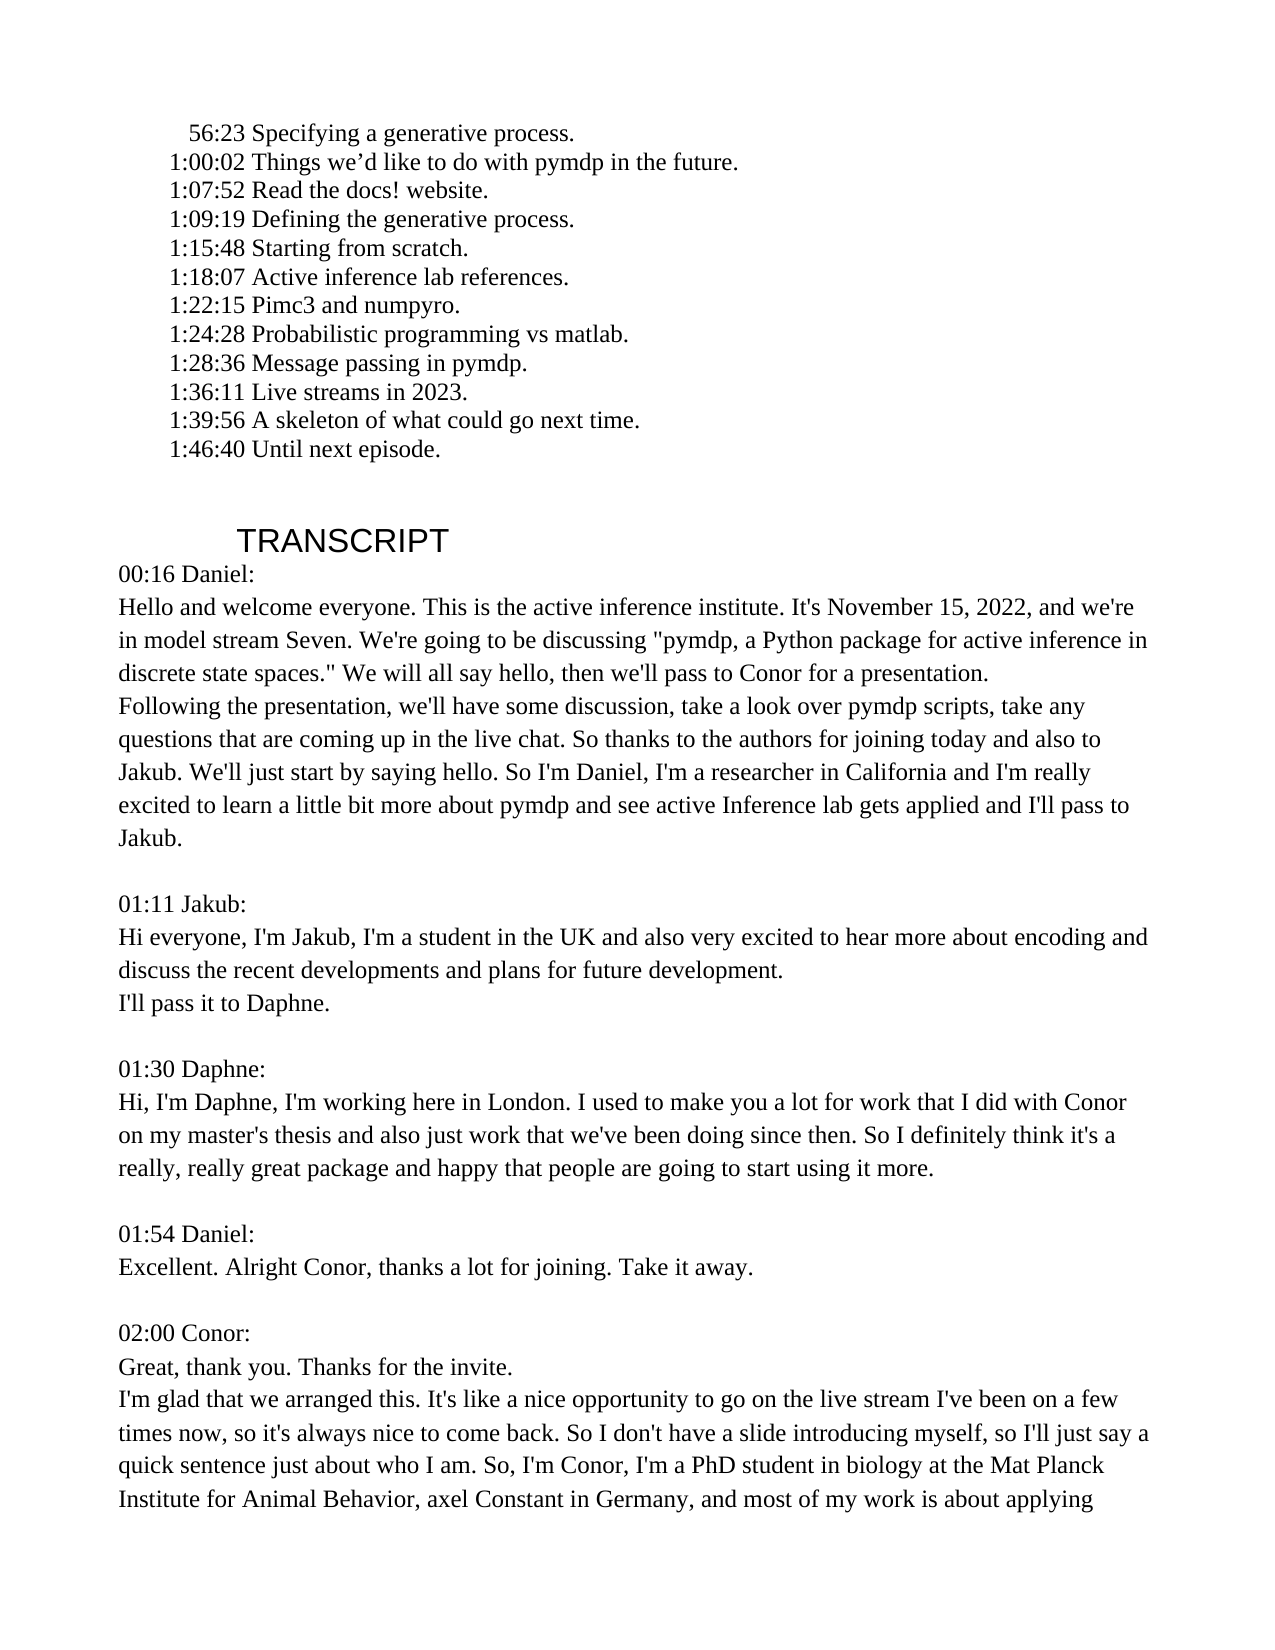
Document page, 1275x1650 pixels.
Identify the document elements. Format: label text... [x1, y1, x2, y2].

table_cell 56:23 [112, 118, 248, 147]
text 01:30 Daphne: [118, 1054, 1157, 1083]
text Hi, I'm Daphne, I'm working here in London. I used to make you a lot for work that I did with Conor on my master's thesis and also just work that we've been doing since then. So I definitely think it's a really, really great package and happy that people are going to start using it more. [118, 1087, 1157, 1182]
table_cell 1:22:15 [112, 291, 248, 319]
table_cell 1:00:02 [112, 147, 248, 176]
table_cell Defining the generative process. [248, 204, 949, 233]
table_cell 1:36:11 [112, 377, 248, 406]
table_cell Pimc3 and numpyro. [248, 291, 949, 319]
table_cell Until next episode. [248, 434, 949, 463]
table_cell Starting from scratch. [248, 233, 949, 262]
table_cell 1:18:07 [112, 262, 248, 291]
table_cell Live streams in 2023. [248, 377, 949, 406]
table_cell Specifying a generative process. [248, 118, 949, 147]
text 02:00 Conor: [118, 1318, 1157, 1347]
text Excellent. Alright Conor, thanks a lot for joining. Take it away. [118, 1252, 1157, 1281]
table_cell A skeleton of what could go next time. [248, 406, 949, 434]
text I'm glad that we arranged this. It's like a nice opportunity to go on the live stream I've been on a few times now, so it's always nice to come back. So I don't have a slide introducing myself, so I'll just say a quick sentence just about who I am. So, I'm Conor, I'm a PhD student in biology at the Mat Planck Institute for Animal Behavior, axel Constant in Germany, and most of my work is about applying [118, 1384, 1157, 1512]
table_cell 1:24:28 [112, 319, 248, 348]
table_cell 1:07:52 [112, 176, 248, 204]
table_cell Active inference lab references. [248, 262, 949, 291]
table_cell 1:46:40 [112, 434, 248, 463]
text I'll pass it to Daphne. [118, 988, 1157, 1017]
table_cell 1:09:19 [112, 204, 248, 233]
text Great, thank you. Thanks for the invite. [118, 1352, 1157, 1380]
subtitle TRANSCRIPT [118, 521, 1157, 559]
table_cell Things we’d like to do with pymdp in the future. [248, 147, 949, 176]
table_cell 1:15:48 [112, 233, 248, 262]
table_cell Read the docs! website. [248, 176, 949, 204]
text 00:16 Daniel: [118, 559, 1157, 588]
text Hi everyone, I'm Jakub, I'm a student in the UK and also very excited to hear more about encoding and discuss the recent developments and plans for future development. [118, 922, 1157, 984]
table_cell Message passing in pymdp. [248, 348, 949, 377]
table_cell Probabilistic programming vs matlab. [248, 319, 949, 348]
text Following the presentation, we'll have some discussion, take a look over pymdp scripts, take any questions that are coming up in the live chat. So thanks to the authors for joining today and also to Jakub. We'll just start by saying hello. So I'm Daniel, I'm a researcher in California and I'm really excited to learn a little bit more about pymdp and see active Inference lab gets applied and I'll pass to Jakub. [118, 691, 1157, 852]
table_cell 1:28:36 [112, 348, 248, 377]
text 01:54 Daniel: [118, 1219, 1157, 1248]
text 01:11 Jakub: [118, 889, 1157, 918]
table_cell 1:39:56 [112, 406, 248, 434]
text Hello and welcome everyone. This is the active inference institute. It's November 15, 2022, and we're in model stream Seven. We're going to be discussing "pymdp, a Python package for active inference in discrete state spaces." We will all say hello, then we'll pass to Conor for a presentation. [118, 592, 1157, 687]
